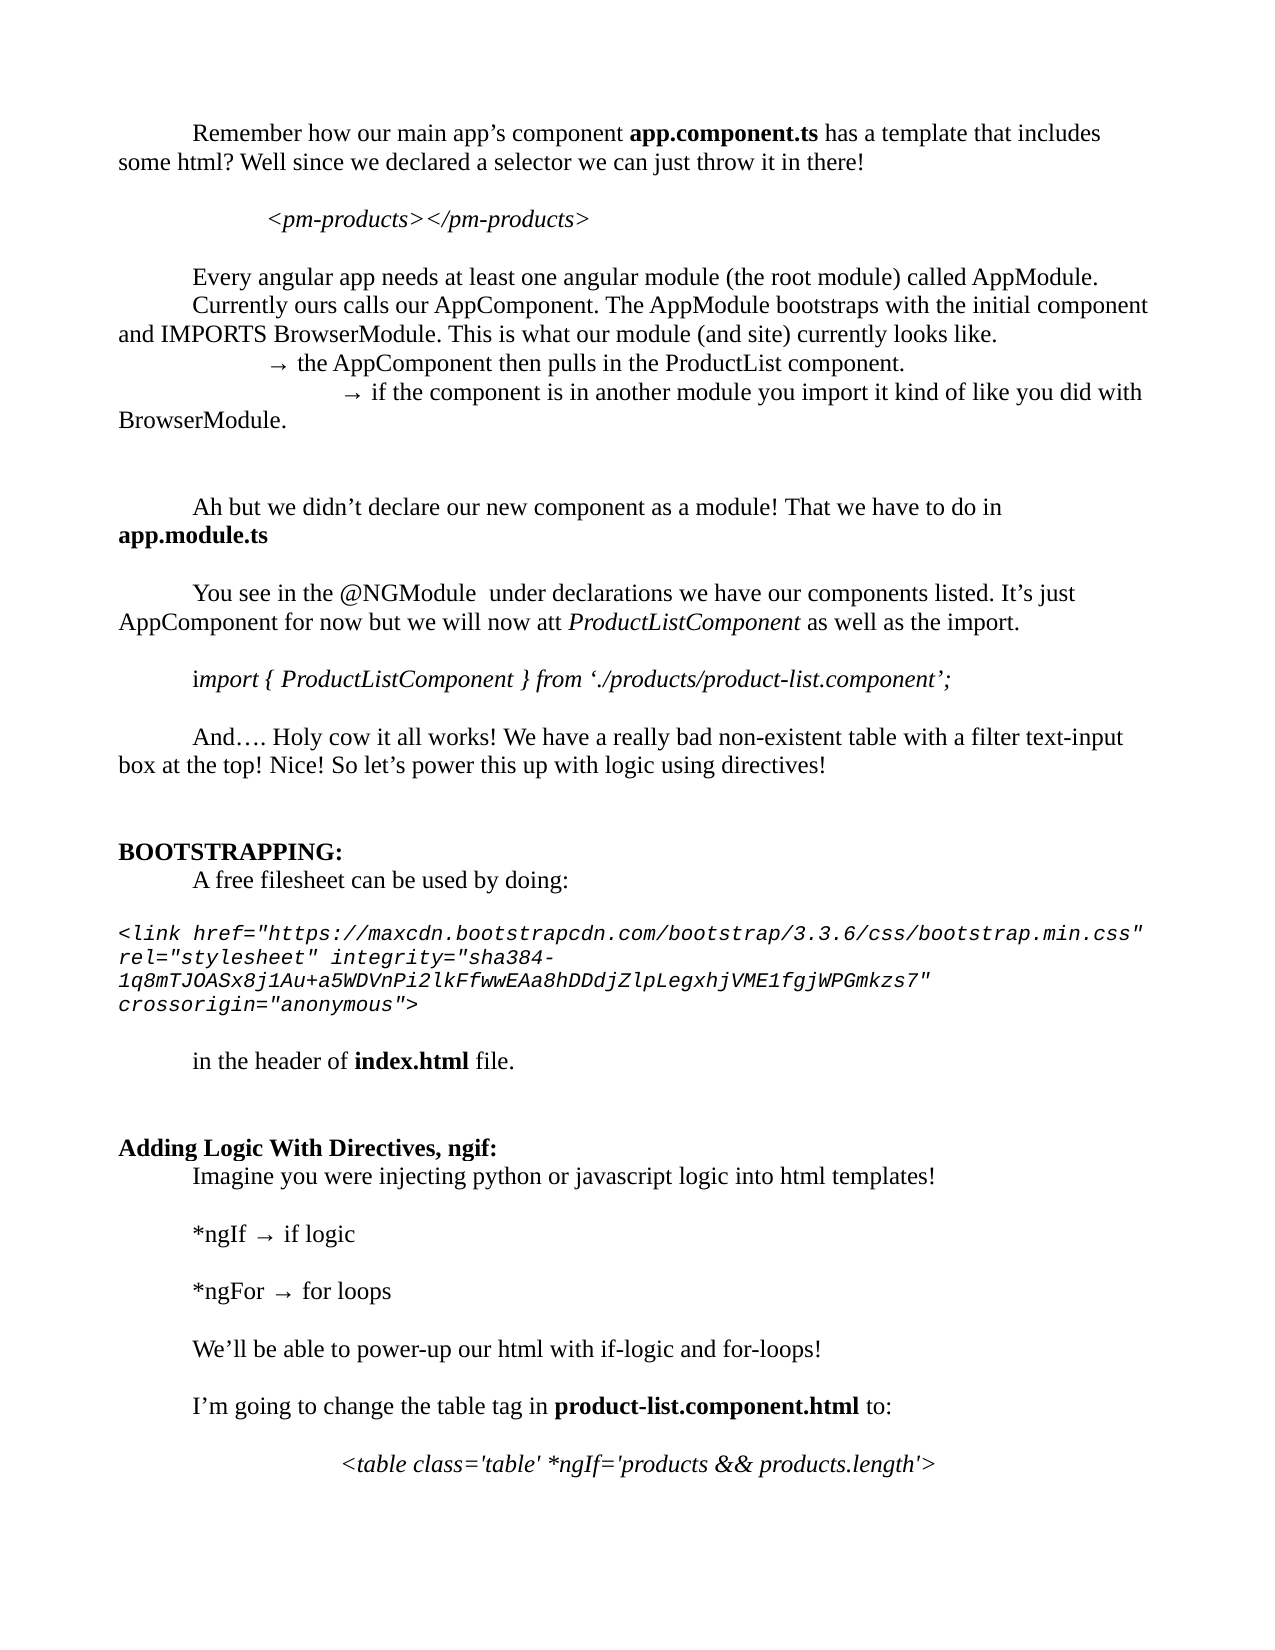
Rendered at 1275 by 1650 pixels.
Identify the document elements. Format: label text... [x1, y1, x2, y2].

text Imagine you were injecting python or javascript logic into html templates! [118, 1161, 1157, 1190]
text Ah but we didn’t declare our new component as a module! That we have to do in app.module.ts [118, 492, 1157, 549]
text <pm-products></pm-products> [118, 204, 1157, 233]
text <link href="https://maxcdn.bootstrapcdn.com/bootstrap/3.3.6/css/bootstrap.min.css" rel="stylesheet" integrity="sha384-1q8mTJOASx8j1Au+a5WDVnPi2lkFfwwEAa8hDDdjZlpLegxhjVME1fgjWPGmkzs7" crossorigin="anonymous"> [118, 923, 1157, 1018]
text import { ProductListComponent } from ‘./products/product-list.component’; [118, 664, 1157, 722]
text Adding Logic With Directives, ngif: [118, 1133, 1157, 1161]
text A free filesheet can be used by doing: [118, 866, 1157, 894]
text → if the component is in another module you import it kind of like you did with BrowserModule. [118, 377, 1157, 434]
text → the AppComponent then pulls in the ProductList component. [118, 348, 1157, 377]
text BOOTSTRAPPING: [118, 837, 1157, 866]
text We’ll be able to power-up our html with if-logic and for-loops! [118, 1334, 1157, 1363]
text And…. Holy cow it all works! We have a really bad non-existent table with a filter text-input box at the top! Nice! So let’s power this up with logic using directives! [118, 722, 1157, 779]
text Every angular app needs at least one angular module (the root module) called AppModule. [118, 262, 1157, 291]
text I’m going to change the table tag in product-list.component.html to: [118, 1391, 1157, 1420]
text Remember how our main app’s component app.component.ts has a template that includes some html? Well since we declared a selector we can just throw it in there! [118, 118, 1157, 176]
text in the header of index.html file. [118, 1046, 1157, 1075]
text Currently ours calls our AppComponent. The AppModule bootstraps with the initial component and IMPORTS BrowserModule. This is what our module (and site) currently looks like. [118, 291, 1157, 348]
text *ngFor → for loops [118, 1276, 1157, 1305]
text *ngIf → if logic [118, 1219, 1157, 1248]
text <table class='table' *ngIf='products && products.length'> [118, 1449, 1157, 1478]
text You see in the @NGModule under declarations we have our components listed. It’s just AppComponent for now but we will now att ProductListComponent as well as the import. [118, 578, 1157, 636]
